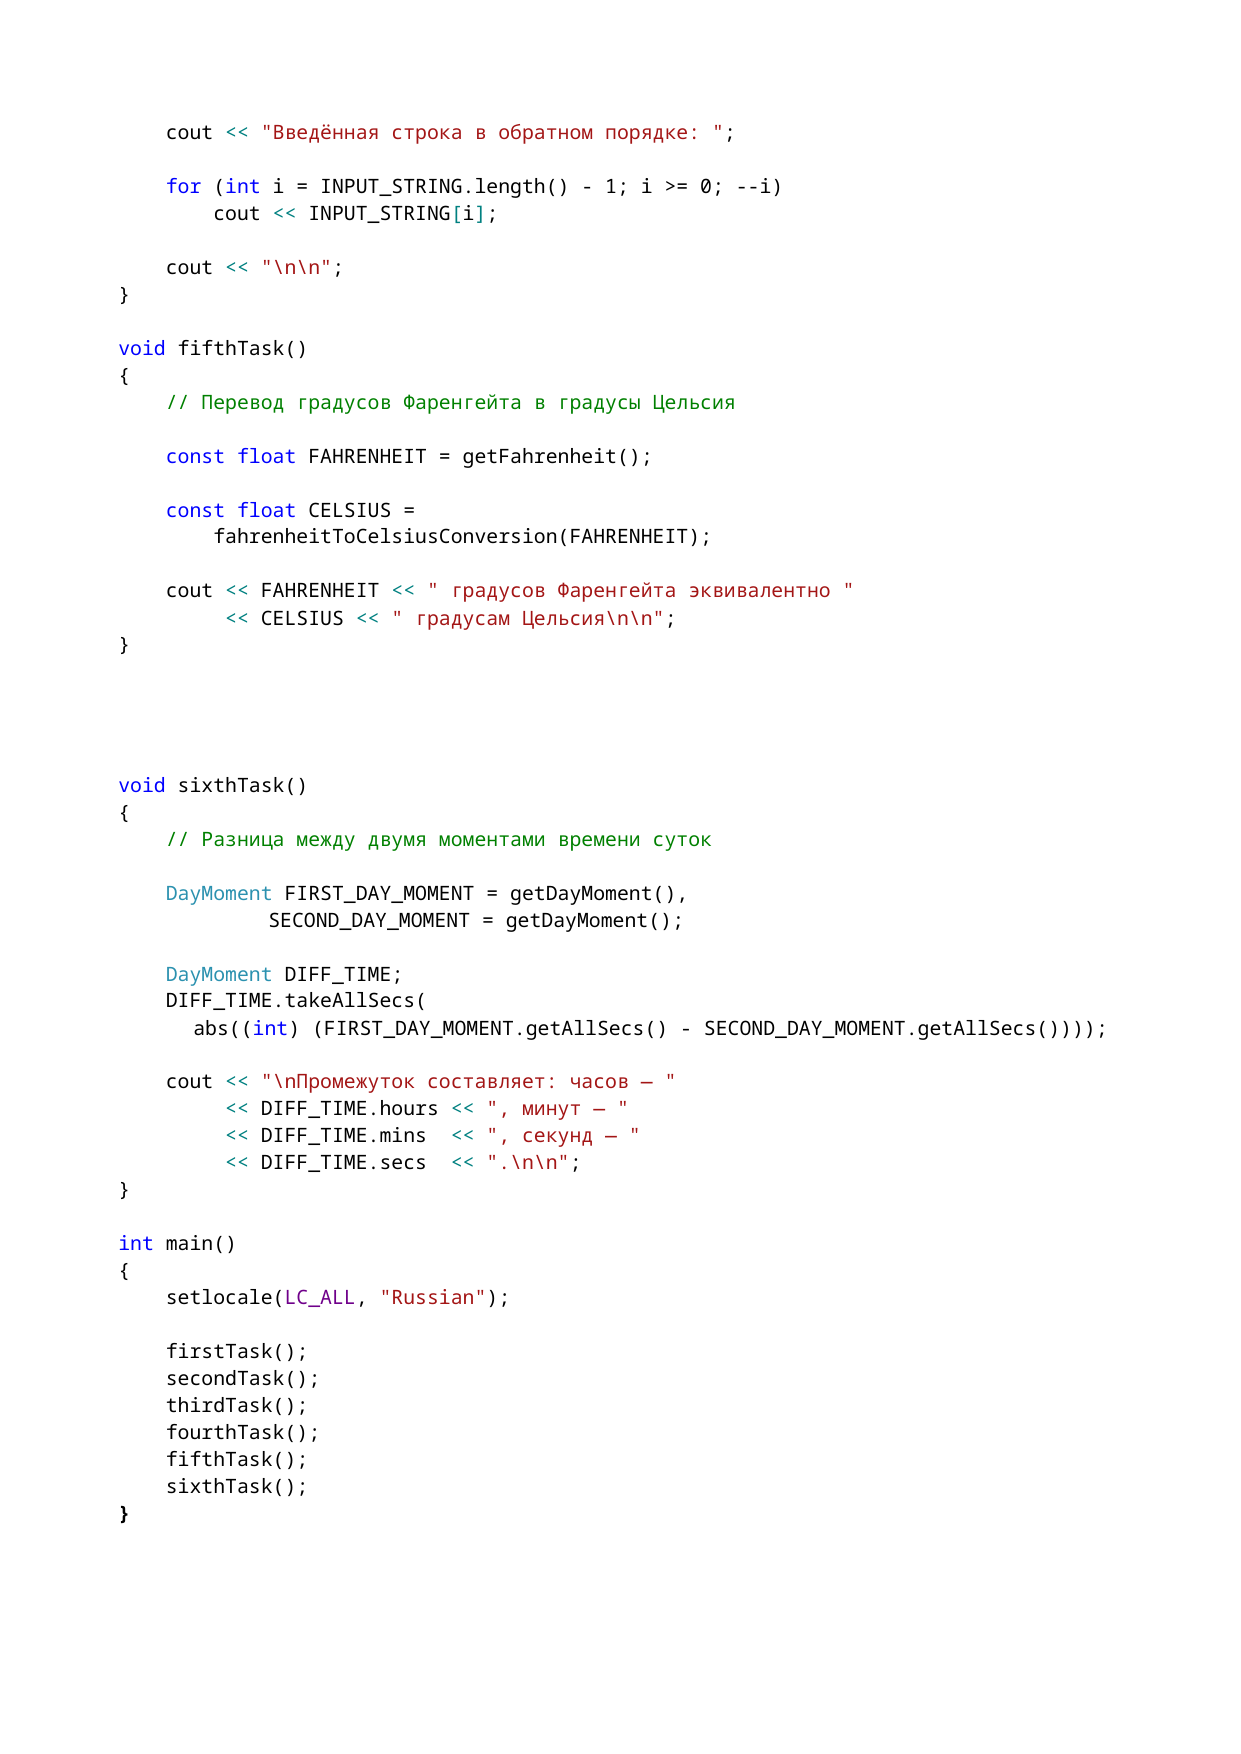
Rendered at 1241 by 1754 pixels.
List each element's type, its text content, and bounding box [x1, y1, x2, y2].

text { [118, 1257, 1122, 1283]
text } [118, 1499, 1122, 1526]
text setlocale(LC_ALL, "Russian"); [118, 1283, 1122, 1311]
text DayMoment FIRST_DAY_MOMENT = getDayMoment(), [118, 879, 1122, 906]
text const float FAHRENHEIT = getFahrenheit(); [118, 442, 1122, 469]
text secondTask(); [118, 1364, 1122, 1391]
text << CELSIUS << " градусам Цельсия\n\n"; [118, 604, 1122, 631]
text << DIFF_TIME.secs << ".\n\n"; [118, 1149, 1122, 1176]
text cout << "\n\n"; [118, 253, 1122, 280]
text cout << INPUT_STRING[i]; [118, 199, 1122, 226]
text firstTask(); [118, 1337, 1122, 1364]
text cout << FAHRENHEIT << " градусов Фаренгейта эквивалентно " [118, 577, 1122, 604]
text { [118, 798, 1122, 825]
text } [118, 1176, 1122, 1203]
text void fifthTask() [118, 334, 1122, 361]
text << DIFF_TIME.hours << ", минут — " [118, 1095, 1122, 1122]
text fourthTask(); [118, 1418, 1122, 1445]
text DIFF_TIME.takeAllSecs( [118, 987, 1122, 1014]
text for (int i = INPUT_STRING.length() - 1; i >= 0; --i) [118, 172, 1122, 199]
text fahrenheitToCelsiusConversion(FAHRENHEIT); [118, 523, 1122, 550]
text // Перевод градусов Фаренгейта в градусы Цельсия [118, 388, 1122, 415]
text { [118, 361, 1122, 388]
text // Разница между двумя моментами времени суток [118, 825, 1122, 852]
text cout << "Введённая строка в обратном порядке: "; [118, 118, 1122, 145]
text << DIFF_TIME.mins << ", секунд — " [118, 1122, 1122, 1149]
text sixthTask(); [118, 1472, 1122, 1499]
text abs((int) (FIRST_DAY_MOMENT.getAllSecs() - SECOND_DAY_MOMENT.getAllSecs()))); [118, 1014, 1122, 1041]
text int main() [118, 1229, 1122, 1257]
text const float CELSIUS = [118, 496, 1122, 523]
text fifthTask(); [118, 1445, 1122, 1472]
text void sixthTask() [118, 771, 1122, 798]
text thirdTask(); [118, 1391, 1122, 1418]
text } [118, 631, 1122, 658]
text SECOND_DAY_MOMENT = getDayMoment(); [118, 906, 1122, 933]
text cout << "\nПромежуток составляет: часов — " [118, 1068, 1122, 1095]
text DayMoment DIFF_TIME; [118, 960, 1122, 987]
text } [118, 280, 1122, 307]
